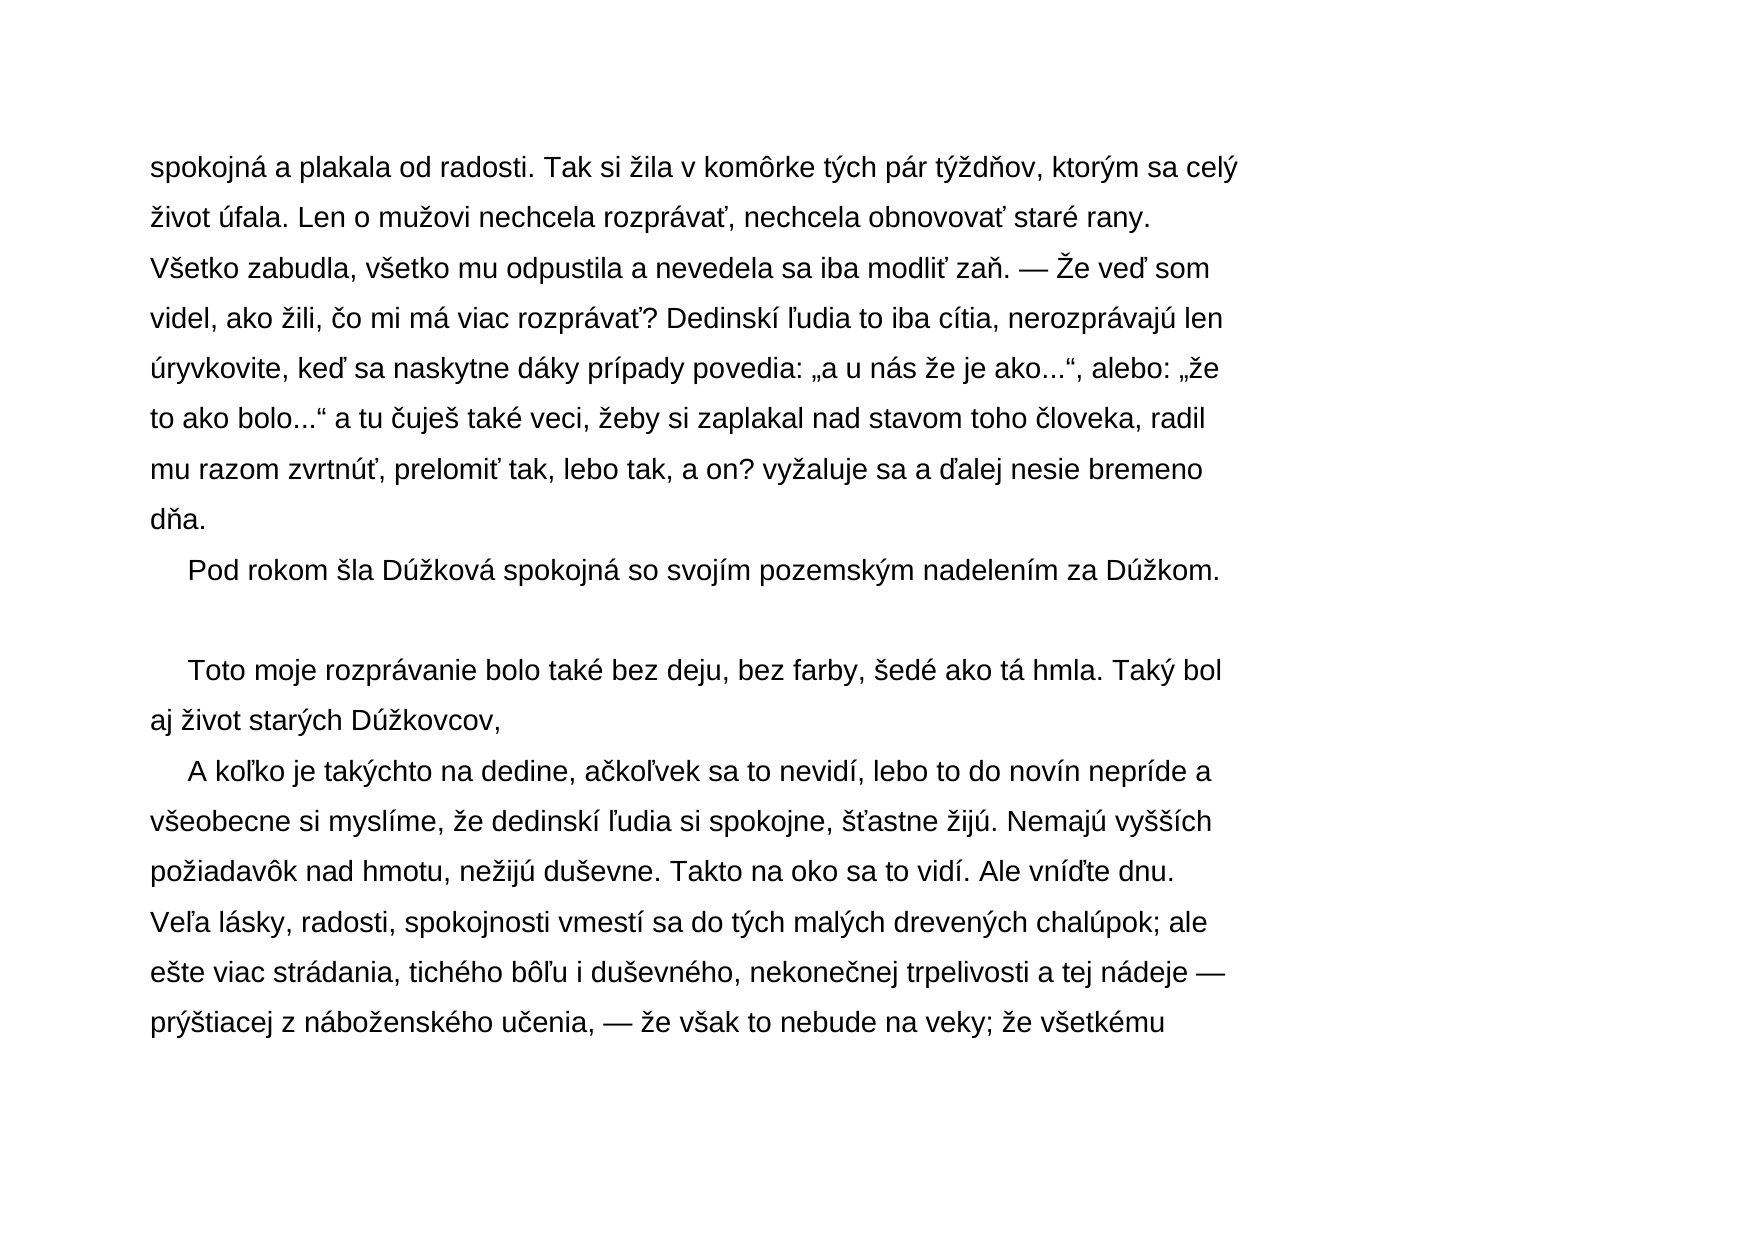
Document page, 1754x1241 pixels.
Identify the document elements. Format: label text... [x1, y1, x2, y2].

text A koľko je takýchto na dedine, ačkoľvek sa to nevidí, lebo to do novín nepríde a všeobecne si myslíme, že dedinskí ľudia si spokojne, šťastne žijú. Nemajú vyšších požiadavôk nad hmotu, nežijú duševne. Takto na oko sa to vidí. Ale vníďte dnu. Veľa lásky, radosti, spokojnosti vmestí sa do tých malých drevených chalúpok; ale ešte viac strádania, tichého bôľu i duševného, nekonečnej trpelivosti a tej nádeje — prýštiacej z náboženského učenia, — že však to nebude na veky; že všetkému [150, 754, 1242, 1039]
text spokojná a plakala od radosti. Tak si žila v komôrke tých pár týždňov, ktorým sa celý život úfala. Len o mužovi nechcela rozprávať, nechcela obnovovať staré rany. Všetko zabudla, všetko mu odpustila a nevedela sa iba modliť zaň. — Že veď som videl, ako žili, čo mi má viac rozprávať? Dedinskí ľudia to iba cítia, nerozprávajú len úryvkovite, keď sa naskytne dáky prípady po­vedia: „a u nás že je ako...“, alebo: „že to ako bolo...“ a tu čuješ také veci, žeby si zaplakal nad stavom toho človeka, radil mu razom zvrtnúť, prelomiť tak, lebo tak, a on? vyžaluje sa a ďalej nesie bremeno dňa. [150, 150, 1242, 536]
text Toto moje rozprávanie bolo také bez deju, bez farby, šedé ako tá hmla. Taký bol aj život starých Dúžkovcov, [150, 653, 1242, 737]
text Pod rokom šla Dúžková spokojná so svojím pozemským nadelením za Dúžkom. [150, 552, 1242, 586]
